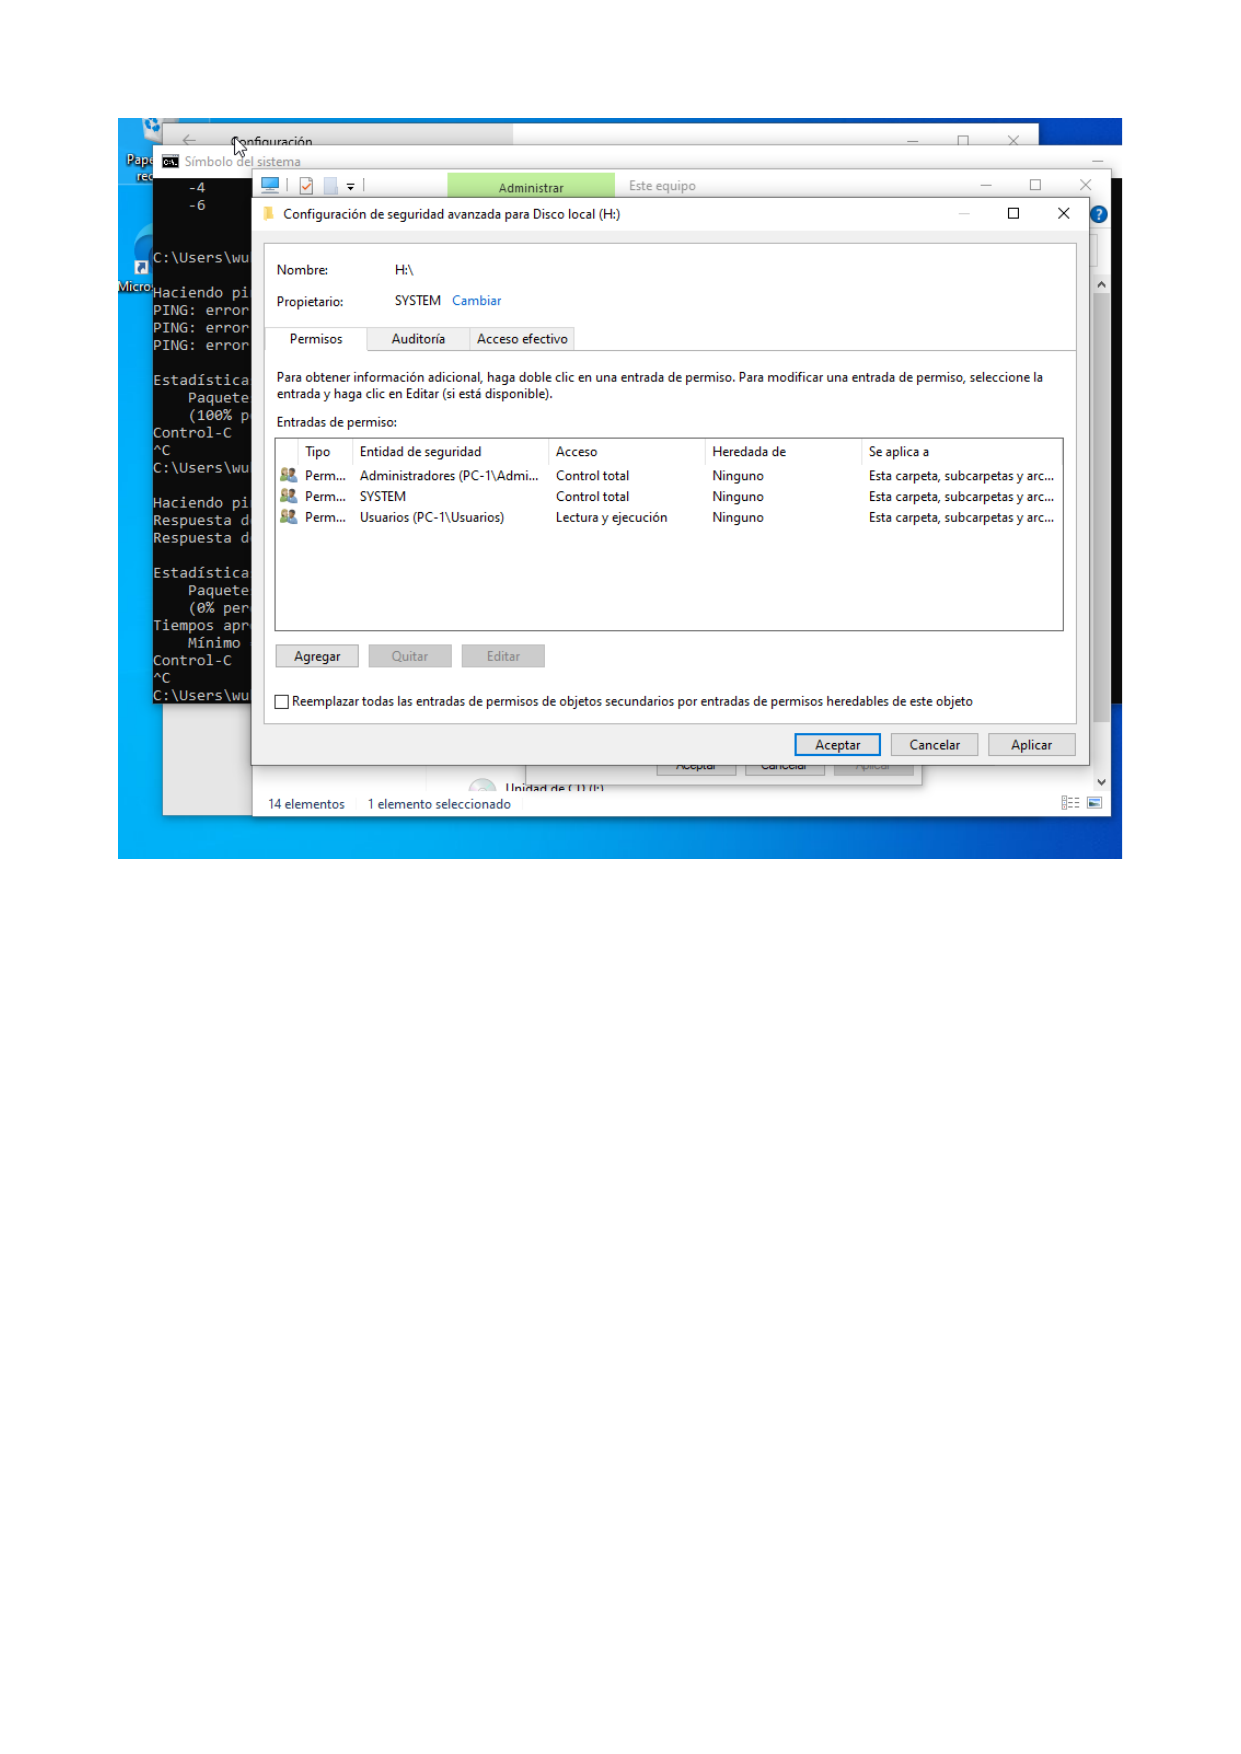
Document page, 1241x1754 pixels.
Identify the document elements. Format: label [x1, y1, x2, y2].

picture [118, 118, 1123, 859]
picture [118, 282, 135, 290]
